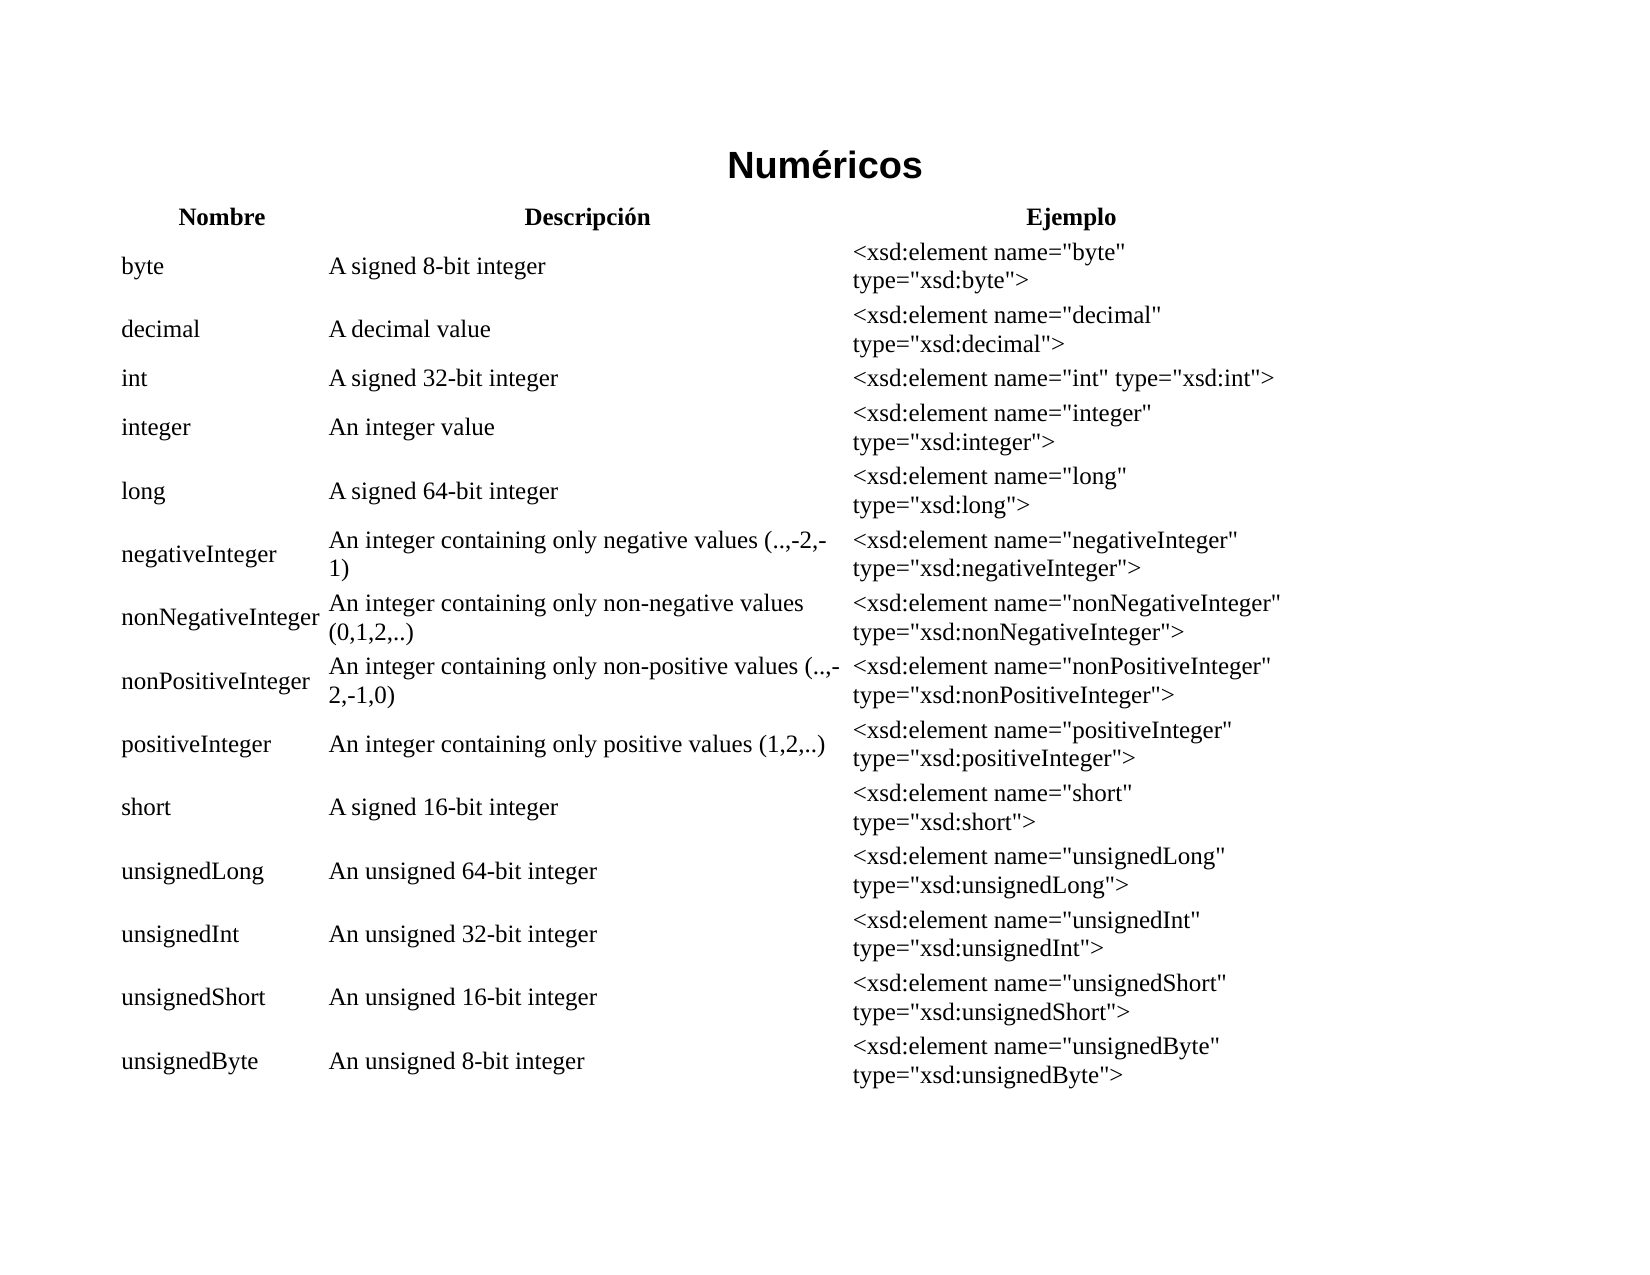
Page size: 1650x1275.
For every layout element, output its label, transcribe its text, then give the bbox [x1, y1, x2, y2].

table_cell positiveInteger [118, 712, 325, 775]
table_cell <xsd:element name="integer" type="xsd:integer"> [850, 395, 1293, 458]
table_header Nombre [118, 199, 325, 234]
table_cell <xsd:element name="int" type="xsd:int"> [850, 361, 1293, 395]
table_cell <xsd:element name="nonPositiveInteger" type="xsd:nonPositiveInteger"> [850, 649, 1293, 712]
table_cell A signed 32-bit integer [325, 361, 850, 395]
table_cell An unsigned 16-bit integer [325, 965, 850, 1028]
table_cell A signed 64-bit integer [325, 459, 850, 522]
table_cell A signed 8-bit integer [325, 234, 850, 297]
table_cell An unsigned 8-bit integer [325, 1029, 850, 1092]
table_cell unsignedInt [118, 902, 325, 965]
table_cell A decimal value [325, 297, 850, 361]
table_cell unsignedByte [118, 1029, 325, 1092]
table_cell <xsd:element name="decimal" type="xsd:decimal"> [850, 297, 1293, 361]
table_cell <xsd:element name="unsignedLong" type="xsd:unsignedLong"> [850, 839, 1293, 902]
table_header Descripción [325, 199, 850, 234]
subtitle Numéricos [118, 143, 1532, 187]
table_cell <xsd:element name="nonNegativeInteger" type="xsd:nonNegativeInteger"> [850, 585, 1293, 648]
table_cell <xsd:element name="positiveInteger" type="xsd:positiveInteger"> [850, 712, 1293, 775]
table_cell byte [118, 234, 325, 297]
table_cell <xsd:element name="short" type="xsd:short"> [850, 775, 1293, 838]
table_cell unsignedShort [118, 965, 325, 1028]
table_cell <xsd:element name="unsignedShort" type="xsd:unsignedShort"> [850, 965, 1293, 1028]
table_cell nonNegativeInteger [118, 585, 325, 648]
table_cell An integer value [325, 395, 850, 458]
table_cell negativeInteger [118, 522, 325, 585]
table_cell <xsd:element name="byte" type="xsd:byte"> [850, 234, 1293, 297]
table_cell An integer containing only negative values (..,-2,-1) [325, 522, 850, 585]
table_header Ejemplo [850, 199, 1293, 234]
table_cell An unsigned 64-bit integer [325, 839, 850, 902]
table_cell nonPositiveInteger [118, 649, 325, 712]
table_cell An integer containing only non-positive values (..,-2,-1,0) [325, 649, 850, 712]
table_cell unsignedLong [118, 839, 325, 902]
table_cell decimal [118, 297, 325, 361]
table_cell int [118, 361, 325, 395]
table_cell long [118, 459, 325, 522]
table_cell integer [118, 395, 325, 458]
table_cell A signed 16-bit integer [325, 775, 850, 838]
table_cell An integer containing only non-negative values (0,1,2,..) [325, 585, 850, 648]
table_cell <xsd:element name="unsignedInt" type="xsd:unsignedInt"> [850, 902, 1293, 965]
table_cell <xsd:element name="unsignedByte" type="xsd:unsignedByte"> [850, 1029, 1293, 1092]
table_cell <xsd:element name="long" type="xsd:long"> [850, 459, 1293, 522]
table_cell An integer containing only positive values (1,2,..) [325, 712, 850, 775]
table_cell An unsigned 32-bit integer [325, 902, 850, 965]
table_cell short [118, 775, 325, 838]
table_cell <xsd:element name="negativeInteger" type="xsd:negativeInteger"> [850, 522, 1293, 585]
